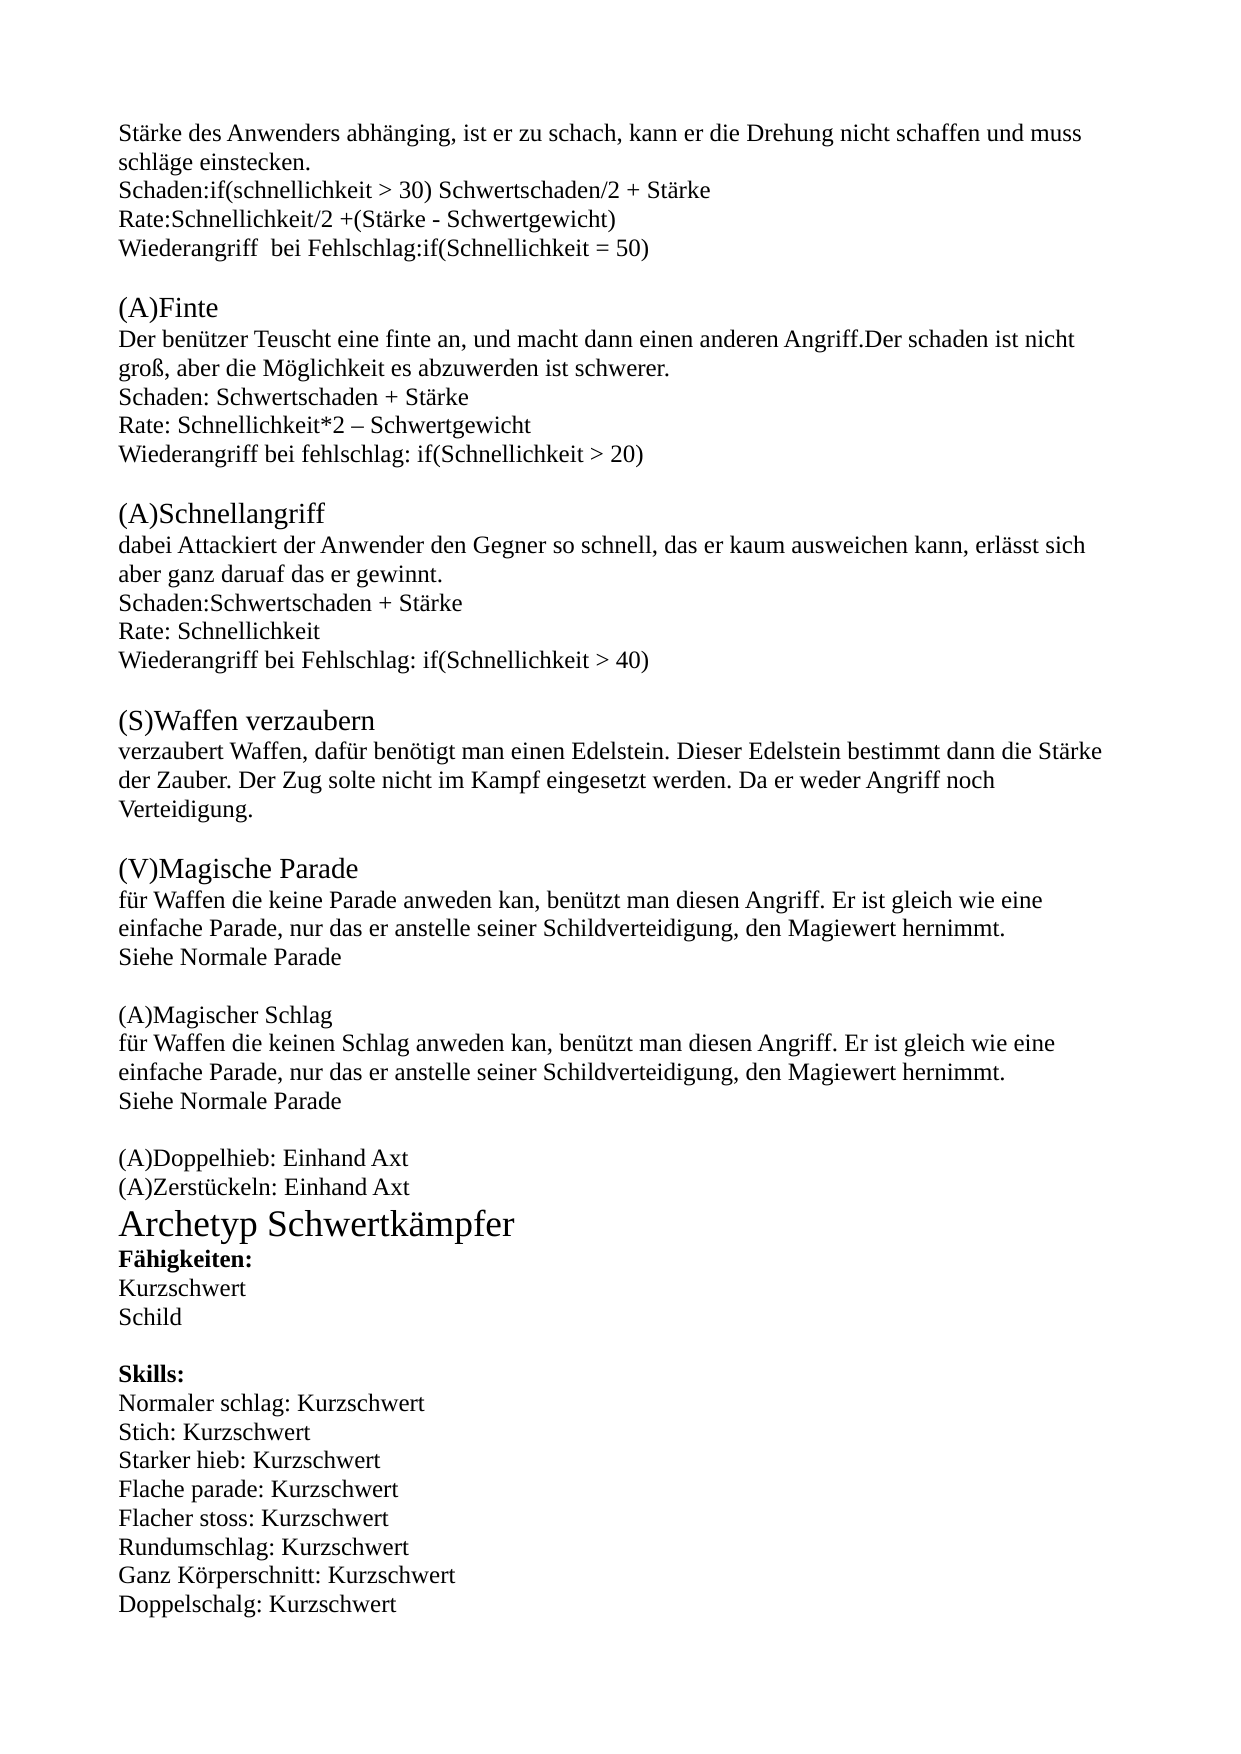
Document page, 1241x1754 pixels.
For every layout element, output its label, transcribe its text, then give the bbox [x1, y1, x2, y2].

text (V)Magische Parade [118, 851, 1122, 885]
text Schild [118, 1302, 1122, 1330]
text Stich: Kurzschwert [118, 1417, 1122, 1445]
text Rate:Schnellichkeit/2 +(Stärke - Schwertgewicht) [118, 204, 1122, 233]
text (S)Waffen verzaubern [118, 703, 1122, 736]
text (A)Finte [118, 291, 1122, 324]
text Doppelschalg: Kurzschwert [118, 1589, 1122, 1618]
text Wiederangriff bei Fehlschlag: if(Schnellichkeit > 40) [118, 645, 1122, 674]
text Archetyp Schwertkämpfer [118, 1201, 1122, 1244]
text verzaubert Waffen, dafür benötigt man einen Edelstein. Dieser Edelstein bestimmt dann die Stärke der Zauber. Der Zug solte nicht im Kampf eingesetzt werden. Da er weder Angriff noch Verteidigung. [118, 736, 1122, 822]
text Siehe Normale Parade [118, 1086, 1122, 1115]
text Schaden:if(schnellichkeit > 30) Schwertschaden/2 + Stärke [118, 176, 1122, 204]
text Fähigkeiten: [118, 1244, 1122, 1273]
text (A)Doppelhieb: Einhand Axt [118, 1143, 1122, 1172]
text Skills: [118, 1359, 1122, 1388]
text (A)Zerstückeln: Einhand Axt [118, 1172, 1122, 1201]
text Flache parade: Kurzschwert [118, 1474, 1122, 1503]
text Rate: Schnellichkeit [118, 616, 1122, 645]
text Starker hieb: Kurzschwert [118, 1445, 1122, 1474]
text Der benützer Teuscht eine finte an, und macht dann einen anderen Angriff.Der schaden ist nicht groß, aber die Möglichkeit es abzuwerden ist schwerer. [118, 324, 1122, 382]
text Kurzschwert [118, 1273, 1122, 1302]
text dabei Attackiert der Anwender den Gegner so schnell, das er kaum ausweichen kann, erlässt sich aber ganz daruaf das er gewinnt. [118, 530, 1122, 588]
text Siehe Normale Parade [118, 942, 1122, 971]
text (A)Schnellangriff [118, 497, 1122, 530]
text Rundumschlag: Kurzschwert [118, 1532, 1122, 1560]
text Schaden: Schwertschaden + Stärke [118, 382, 1122, 410]
text für Waffen die keinen Schlag anweden kan, benützt man diesen Angriff. Er ist gleich wie eine einfache Parade, nur das er anstelle seiner Schildverteidigung, den Magiewert hernimmt. [118, 1028, 1122, 1086]
text (A)Magischer Schlag [118, 1000, 1122, 1028]
text für Waffen die keine Parade anweden kan, benützt man diesen Angriff. Er ist gleich wie eine einfache Parade, nur das er anstelle seiner Schildverteidigung, den Magiewert hernimmt. [118, 885, 1122, 942]
text Rate: Schnellichkeit*2 – Schwertgewicht [118, 410, 1122, 439]
text Wiederangriff bei Fehlschlag:if(Schnellichkeit = 50) [118, 233, 1122, 262]
text Schaden:Schwertschaden + Stärke [118, 588, 1122, 616]
text Flacher stoss: Kurzschwert [118, 1503, 1122, 1532]
text Wiederangriff bei fehlschlag: if(Schnellichkeit > 20) [118, 439, 1122, 468]
text Stärke des Anwenders abhänging, ist er zu schach, kann er die Drehung nicht schaffen und muss schläge einstecken. [118, 118, 1122, 176]
text Ganz Körperschnitt: Kurzschwert [118, 1560, 1122, 1589]
text Normaler schlag: Kurzschwert [118, 1388, 1122, 1417]
